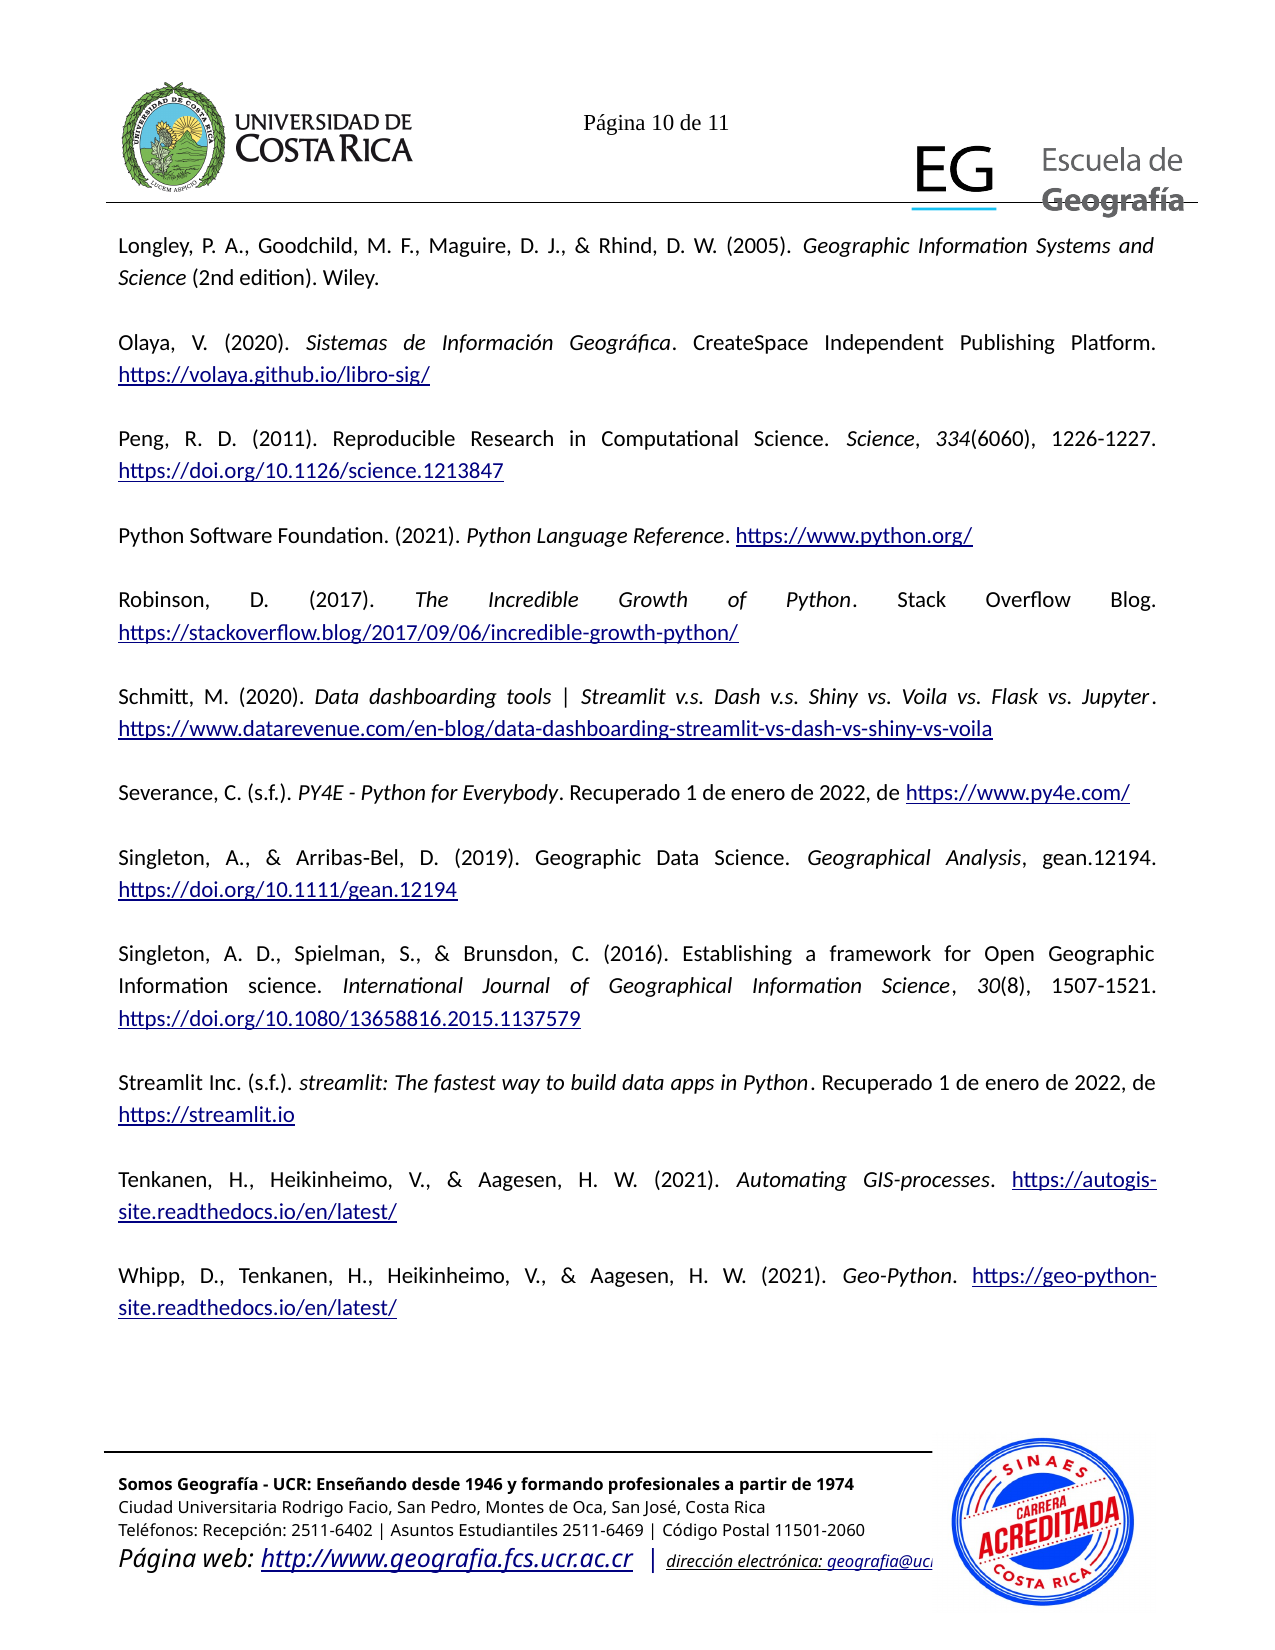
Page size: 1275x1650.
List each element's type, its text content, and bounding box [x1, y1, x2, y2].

text Peng, R. D. (2011). Reproducible Research in Computational Science. Science, 334(6060), 1226-1227. https://doi.org/10.1126/science.1213847 [118, 424, 1157, 485]
text Robinson, D. (2017). The Incredible Growth of Python. Stack Overflow Blog. https://stackoverflow.blog/2017/09/06/incredible-growth-python/ [118, 585, 1157, 646]
picture [932, 1432, 1156, 1613]
picture [118, 76, 417, 197]
text Schmitt, M. (2020). Data dashboarding tools | Streamlit v.s. Dash v.s. Shiny vs. Voila vs. Flask vs. Jupyter. https://www.datarevenue.com/en-blog/data-dashboarding-streamlit-vs-dash-vs-shiny-vs-voila [118, 682, 1157, 742]
text Whipp, D., Tenkanen, H., Heikinheimo, V., & Aagesen, H. W. (2021). Geo-Python. https://geo-python-site.readthedocs.io/en/latest/ [118, 1261, 1157, 1322]
text Severance, C. (s.f.). PY4E - Python for Everybody. Recuperado 1 de enero de 2022, de https://www.py4e.com/ [118, 778, 1157, 807]
text Streamlit Inc. (s.f.). streamlit: The fastest way to build data apps in Python. Recuperado 1 de enero de 2022, de https://streamlit.io [118, 1068, 1157, 1128]
text Singleton, A., & Arribas‐Bel, D. (2019). Geographic Data Science. Geographical Analysis, gean.12194. https://doi.org/10.1111/gean.12194 [118, 843, 1157, 903]
text Tenkanen, H., Heikinheimo, V., & Aagesen, H. W. (2021). Automating GIS-processes. https://autogis-site.readthedocs.io/en/latest/ [118, 1165, 1157, 1225]
text Python Software Foundation. (2021). Python Language Reference. https://www.python.org/ [118, 521, 1157, 549]
text Singleton, A. D., Spielman, S., & Brunsdon, C. (2016). Establishing a framework for Open Geographic Information science. International Journal of Geographical Information Science, 30(8), 1507-1521. https://doi.org/10.1080/13658816.2015.1137579 [118, 939, 1157, 1032]
text Olaya, V. (2020). Sistemas de Información Geográfica. CreateSpace Independent Publishing Platform. https://volaya.github.io/libro-sig/ [118, 328, 1157, 388]
picture [887, 102, 1208, 253]
text Longley, P. A., Goodchild, M. F., Maguire, D. J., & Rhind, D. W. (2005). Geographic Information Systems and Science (2nd edition). Wiley. [118, 231, 1157, 292]
